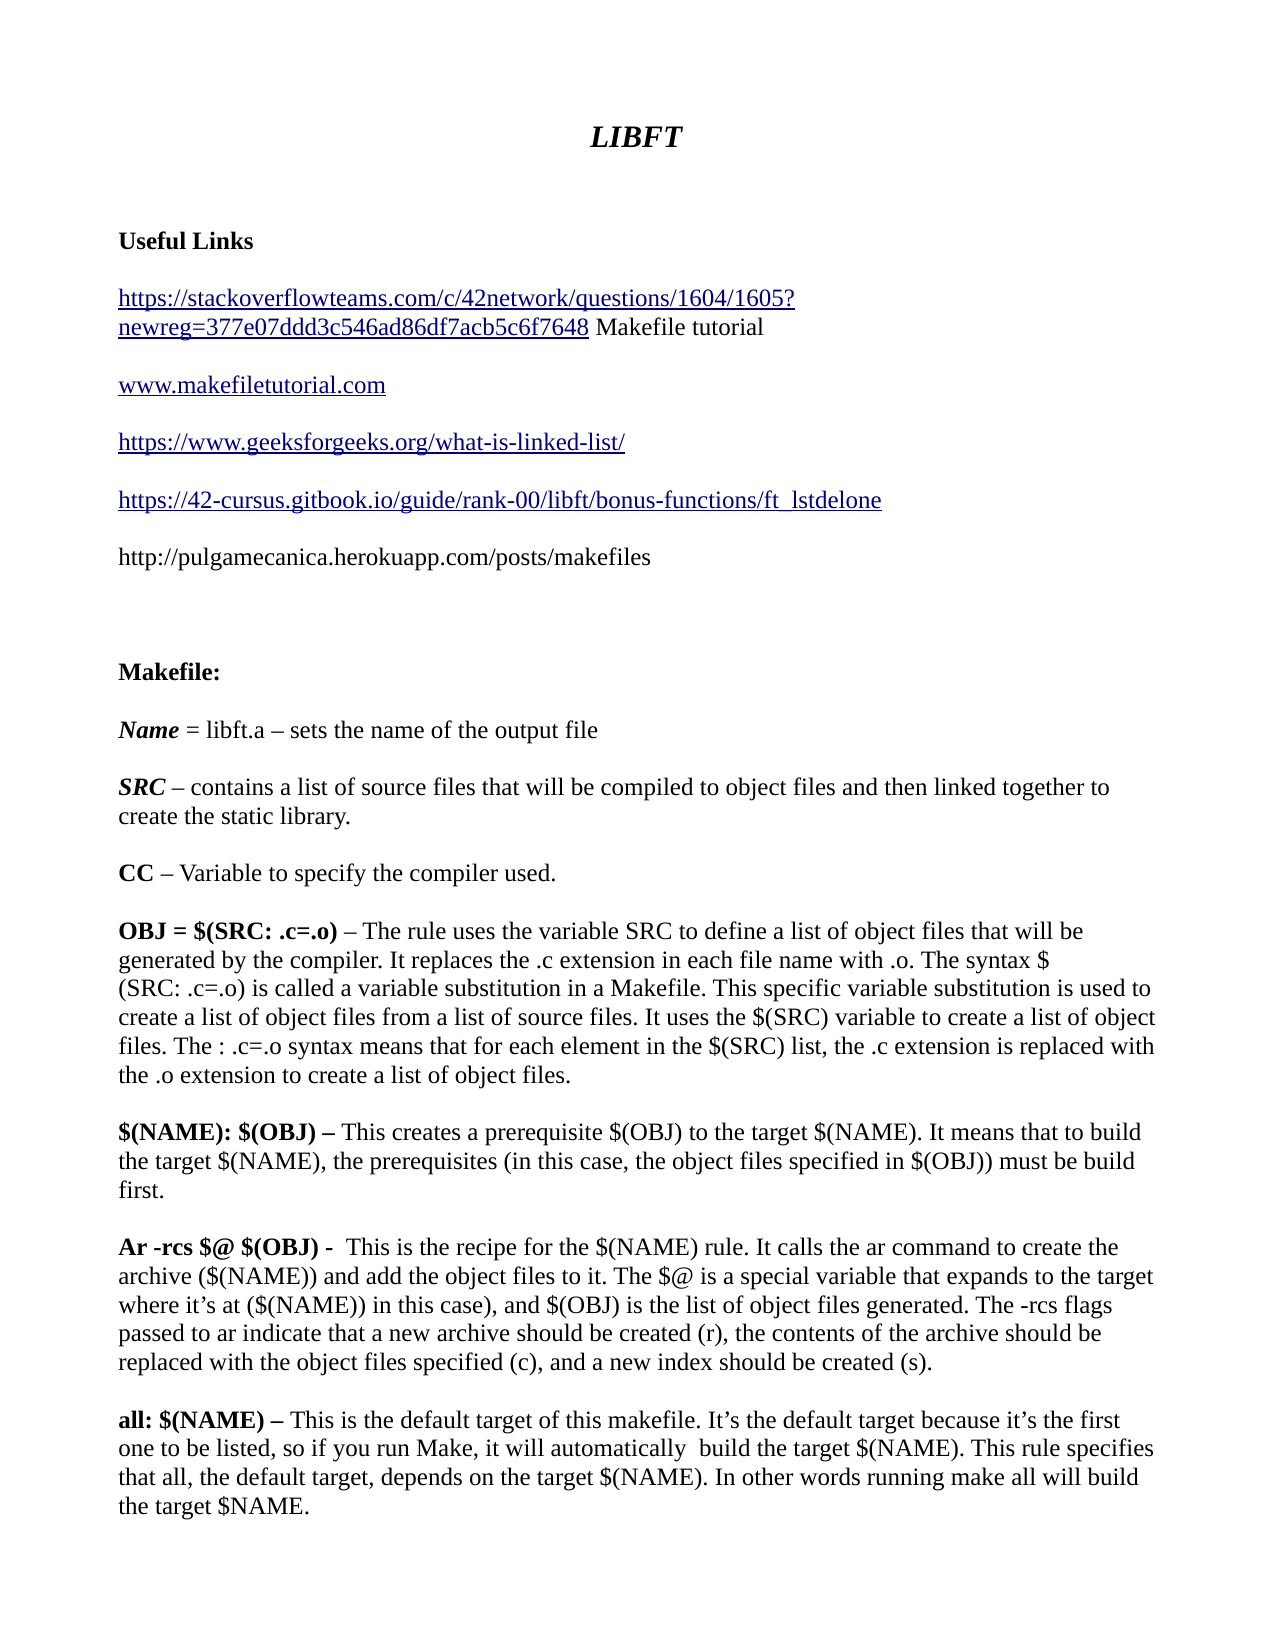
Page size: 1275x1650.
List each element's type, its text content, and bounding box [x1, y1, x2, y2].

text Makefile: [118, 657, 1157, 686]
text all: $(NAME) – This is the default target of this makefile. It’s the default target because it’s the first one to be listed, so if you run Make, it will automatically build the target $(NAME). This rule specifies that all, the default target, depends on the target $(NAME). In other words running make all will build the target $NAME. [118, 1405, 1157, 1520]
text https://stackoverflowteams.com/c/42network/questions/1604/1605?newreg=377e07ddd3c546ad86df7acb5c6f7648 Makefile tutorial [118, 283, 1157, 370]
text Useful Links [118, 226, 1157, 255]
text CC – Variable to specify the compiler used. [118, 858, 1157, 887]
text LIBFT [118, 118, 1157, 154]
text OBJ = $(SRC: .c=.o) – The rule uses the variable SRC to define a list of object files that will be generated by the compiler. It replaces the .c extension in each file name with .o. The syntax $(SRC: .c=.o) is called a variable substitution in a Makefile. This specific variable substitution is used to create a list of object files from a list of source files. It uses the $(SRC) variable to create a list of object files. The : .c=.o syntax means that for each element in the $(SRC) list, the .c extension is replaced with the .o extension to create a list of object files. [118, 916, 1157, 1088]
text https://www.geeksforgeeks.org/what-is-linked-list/ [118, 427, 1157, 456]
text $(NAME): $(OBJ) – This creates a prerequisite $(OBJ) to the target $(NAME). It means that to build the target $(NAME), the prerequisites (in this case, the object files specified in $(OBJ)) must be build first. [118, 1117, 1157, 1203]
text Name = libft.a – sets the name of the output file [118, 715, 1157, 743]
text SRC – contains a list of source files that will be compiled to object files and then linked together to create the static library. [118, 772, 1157, 830]
text https://42-cursus.gitbook.io/guide/rank-00/libft/bonus-functions/ft_lstdelone http://pulgamecanica.herokuapp.com/posts/makefiles [118, 485, 1157, 628]
text www.makefiletutorial.com [118, 370, 1157, 398]
text Ar -rcs $@ $(OBJ) - This is the recipe for the $(NAME) rule. It calls the ar command to create the archive ($(NAME)) and add the object files to it. The $@ is a special variable that expands to the target where it’s at ($(NAME)) in this case), and $(OBJ) is the list of object files generated. The -rcs flags passed to ar indicate that a new archive should be created (r), the contents of the archive should be replaced with the object files specified (c), and a new index should be created (s). [118, 1232, 1157, 1376]
